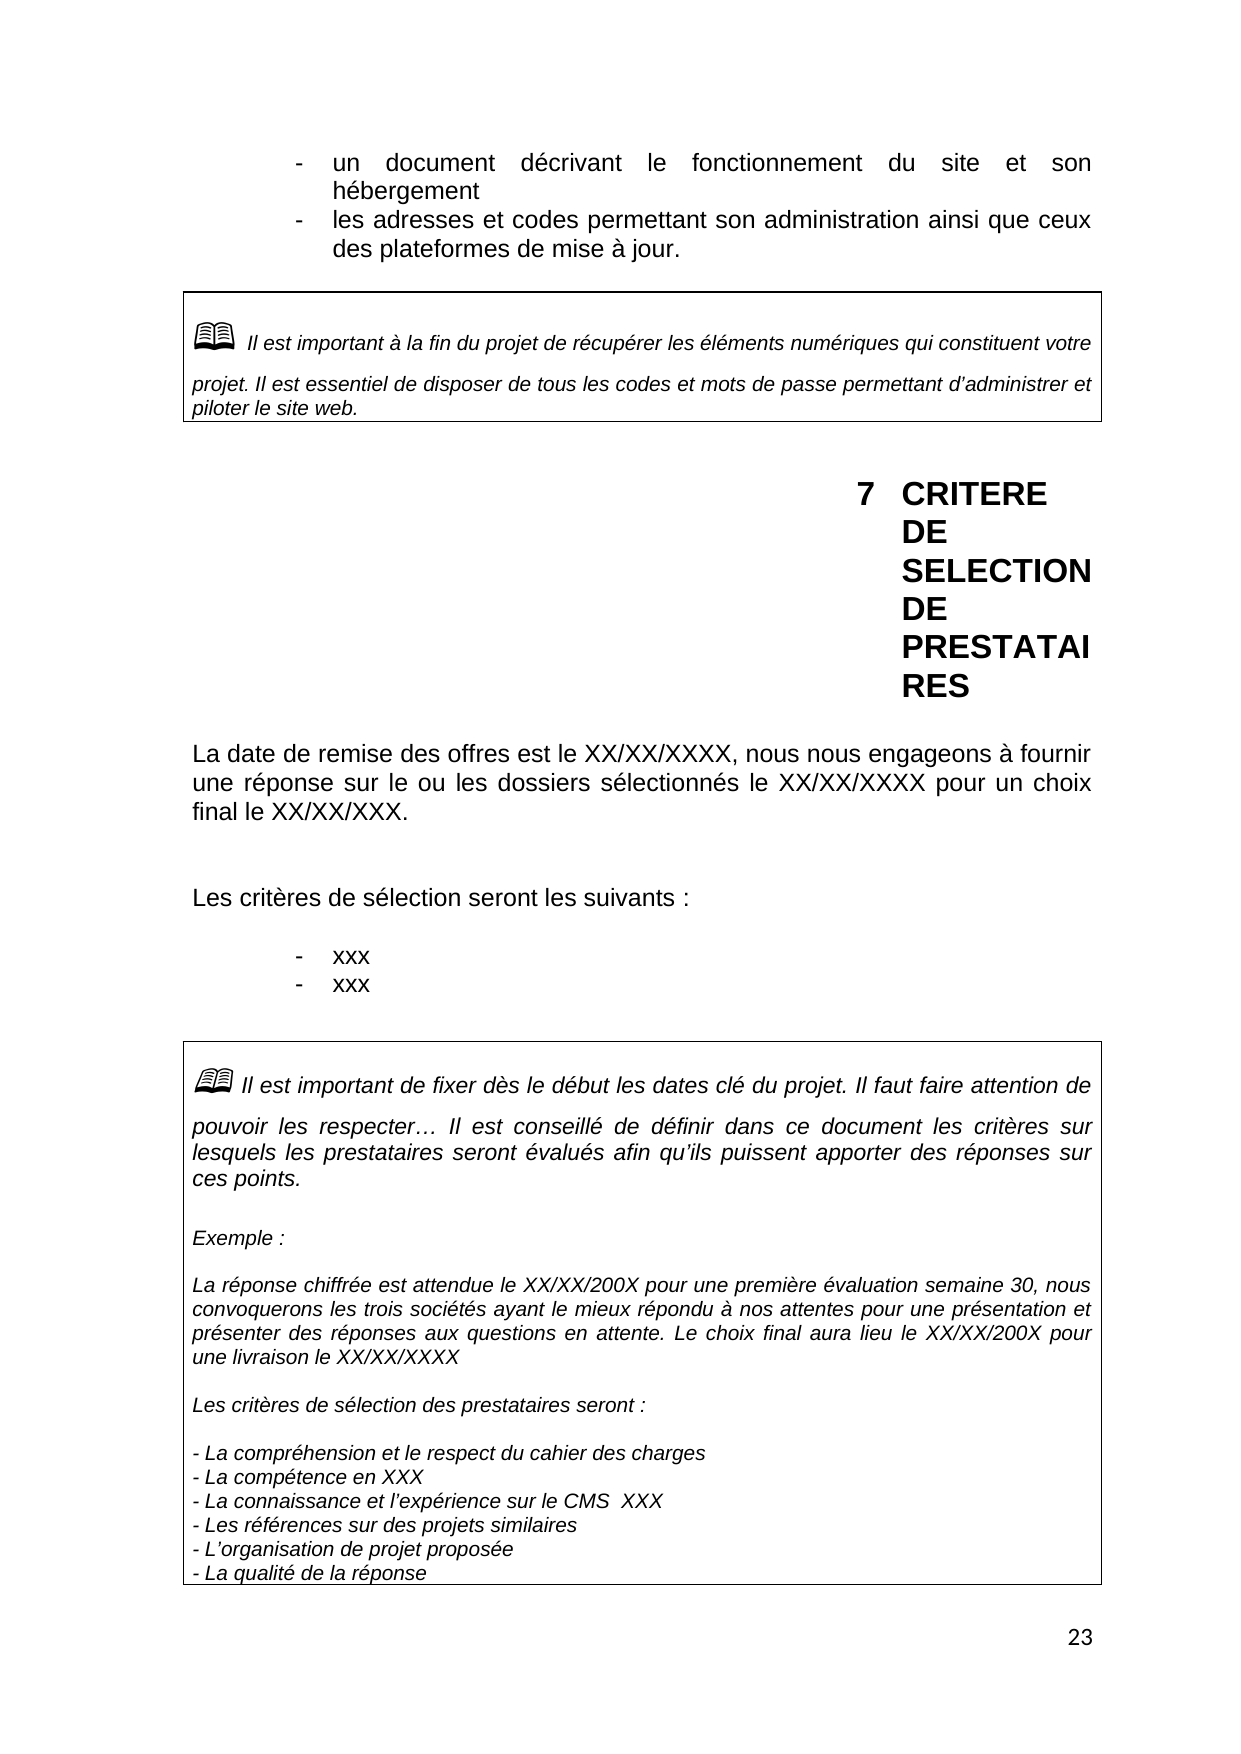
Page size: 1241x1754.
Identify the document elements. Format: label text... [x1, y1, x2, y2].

text Les critères de sélection seront les suivants : [192, 883, 1093, 912]
text La réponse chiffrée est attendue le XX/XX/200X pour une première évaluation semaine 30, nous convoquerons les trois sociétés ayant le mieux répondu à nos attentes pour une présentation et présenter des réponses aux questions en attente. Le choix final aura lieu le XX/XX/200X pour une livraison le XX/XX/XXXX [184, 1270, 1101, 1369]
text - La compétence en XXX [184, 1462, 1101, 1486]
text 🕮 Il est important de fixer dès le début les dates clé du projet. Il faut faire attention de pouvoir les respecter… Il est conseillé de définir dans ce document les critères sur lesquels les prestataires seront évalués afin qu’ils puissent apporter des réponses sur ces points. [184, 1042, 1101, 1192]
subtitle CRITERE DE SELECTION DE PRESTATAIRES [856, 474, 1093, 704]
text - Les références sur des projets similaires [184, 1510, 1101, 1534]
text - La connaissance et l’expérience sur le CMS XXX [184, 1486, 1101, 1510]
list les adresses et codes permettant son administration ainsi que ceux des plateformes de mise à jour. [295, 205, 1093, 263]
list xxx [295, 941, 1093, 969]
list xxx [295, 969, 1093, 998]
text - L’organisation de projet proposée [184, 1534, 1101, 1558]
text 🕮 Il est important à la fin du projet de récupérer les éléments numériques qui constituent votre projet. Il est essentiel de disposer de tous les codes et mots de passe permettant d’administrer et piloter le site web. [184, 293, 1101, 421]
text Les critères de sélection des prestataires seront : [184, 1390, 1101, 1417]
text - La compréhension et le respect du cahier des charges [184, 1438, 1101, 1462]
list un document décrivant le fonctionnement du site et son hébergement [295, 148, 1093, 205]
text Exemple : [184, 1222, 1101, 1249]
text - La qualité de la réponse [184, 1558, 1101, 1584]
text La date de remise des offres est le XX/XX/XXXX, nous nous engageons à fournir une réponse sur le ou les dossiers sélectionnés le XX/XX/XXXX pour un choix final le XX/XX/XXX. [192, 739, 1093, 826]
